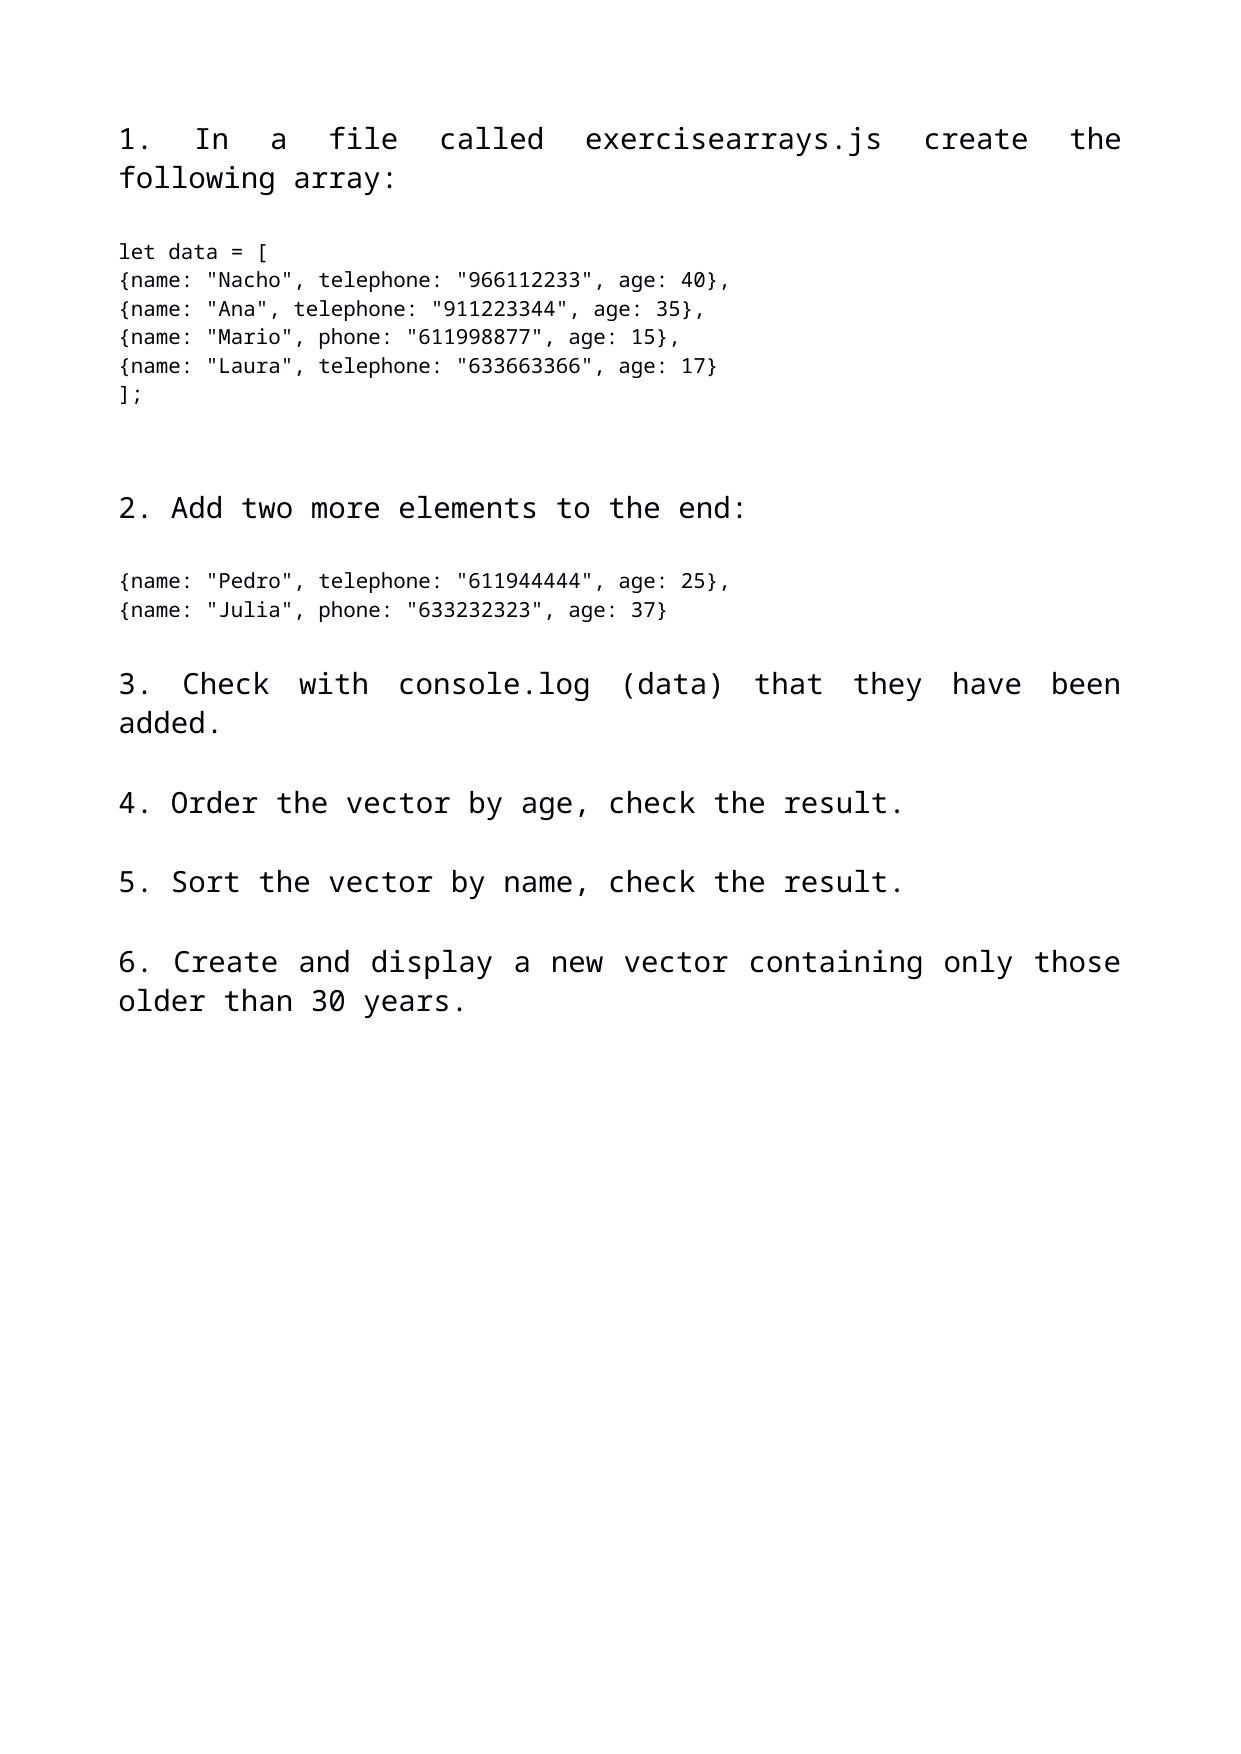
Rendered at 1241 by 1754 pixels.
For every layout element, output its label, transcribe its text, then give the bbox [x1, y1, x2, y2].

text {name: "Julia", phone: "633232323", age: 37} [118, 595, 1122, 623]
text 5. Sort the vector by name, check the result. [118, 862, 1122, 901]
text {name: "Pedro", telephone: "611944444", age: 25}, [118, 567, 1122, 595]
text ]; [118, 379, 1122, 408]
text let data = [ [118, 237, 1122, 266]
text 1. In a file called exercisearrays.js create the following array: [118, 118, 1122, 197]
text {name: "Mario", phone: "611998877", age: 15}, [118, 322, 1122, 351]
text 4. Order the vector by age, check the result. [118, 782, 1122, 822]
text 3. Check with console.log (data) that they have been added. [118, 663, 1122, 742]
text 2. Add two more elements to the end: [118, 487, 1122, 527]
text {name: "Laura", telephone: "633663366", age: 17} [118, 351, 1122, 379]
text 6. Create and display a new vector containing only those older than 30 years. [118, 941, 1122, 1020]
text {name: "Nacho", telephone: "966112233", age: 40}, [118, 266, 1122, 294]
text {name: "Ana", telephone: "911223344", age: 35}, [118, 294, 1122, 322]
